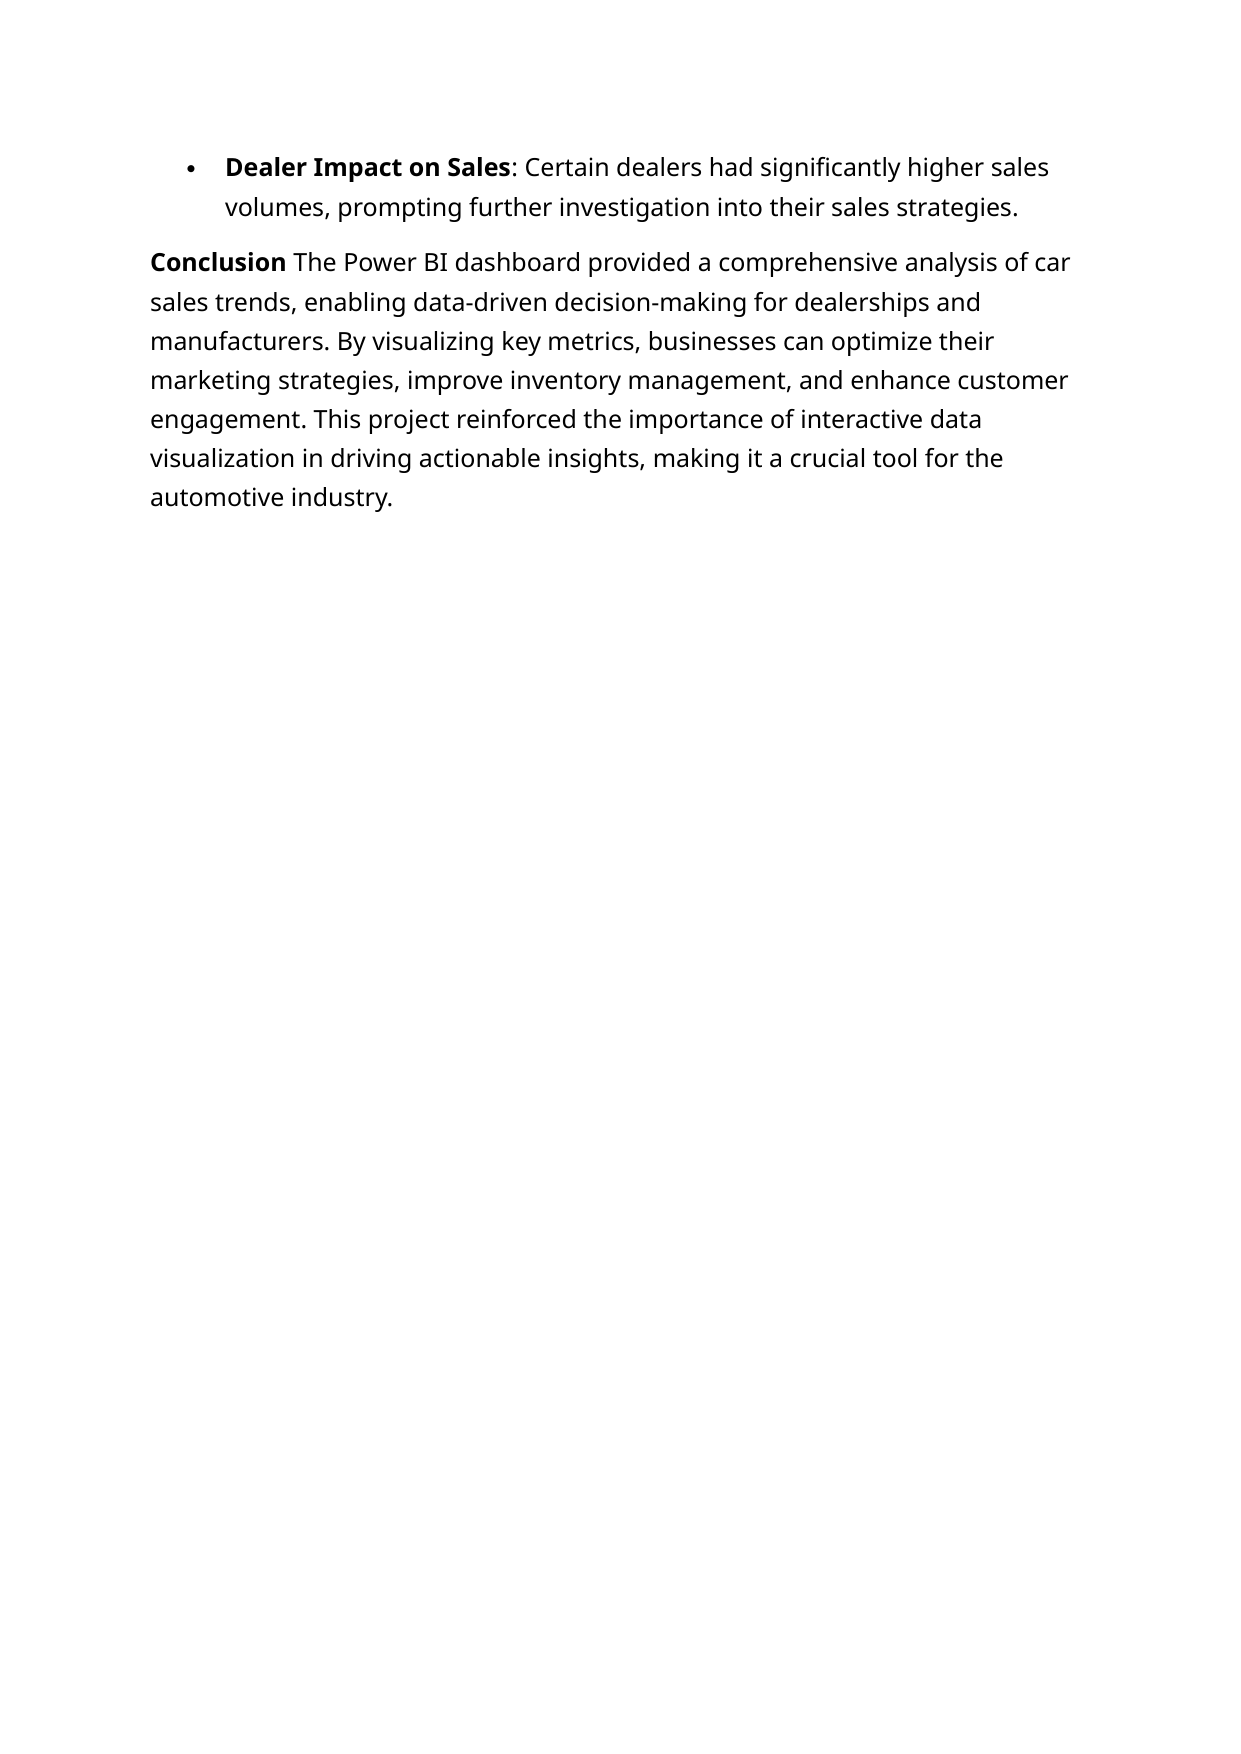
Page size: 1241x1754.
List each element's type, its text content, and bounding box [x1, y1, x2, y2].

text Conclusion The Power BI dashboard provided a comprehensive analysis of car sales trends, enabling data-driven decision-making for dealerships and manufacturers. By visualizing key metrics, businesses can optimize their marketing strategies, improve inventory management, and enhance customer engagement. This project reinforced the importance of interactive data visualization in driving actionable insights, making it a crucial tool for the automotive industry. [150, 245, 1090, 514]
list Dealer Impact on Sales: Certain dealers had significantly higher sales volumes, prompting further investigation into their sales strategies. [187, 150, 1090, 223]
